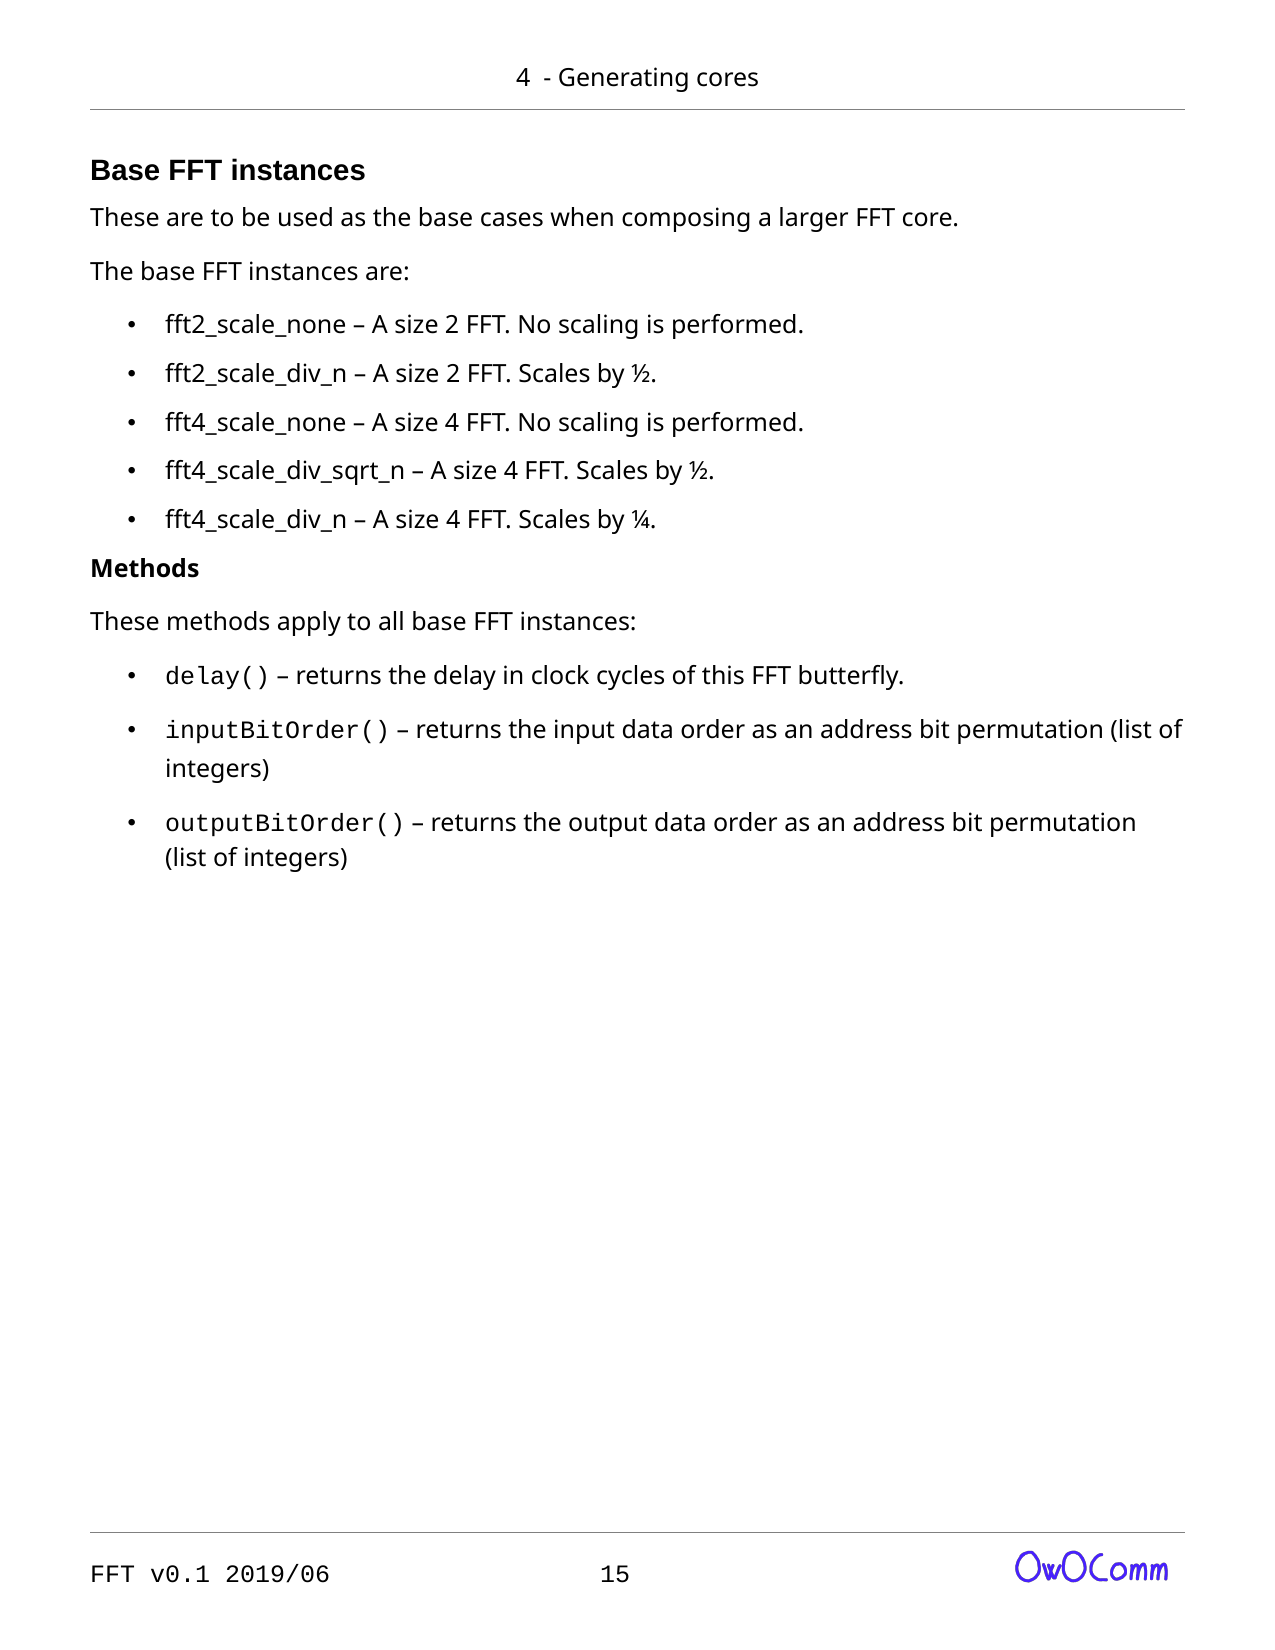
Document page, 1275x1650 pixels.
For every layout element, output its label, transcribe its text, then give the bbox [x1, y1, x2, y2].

list fft2_scale_div_n – A size 2 FFT. Scales by ½. [127, 356, 1185, 390]
text These are to be used as the base cases when composing a larger FFT core. [90, 199, 1185, 234]
text These methods apply to all base FFT instances: [90, 604, 1185, 638]
text Methods [90, 550, 1185, 584]
list delay() – returns the delay in clock cycles of this FFT butterfly. [127, 658, 1185, 692]
list inputBitOrder() – returns the input data order as an address bit permutation (list of integers) [127, 712, 1185, 785]
list fft4_scale_none – A size 4 FFT. No scaling is performed. [127, 404, 1185, 438]
list fft4_scale_div_n – A size 4 FFT. Scales by ¼. [127, 502, 1185, 536]
text The base FFT instances are: [90, 253, 1185, 287]
list fft2_scale_none – A size 2 FFT. No scaling is performed. [127, 307, 1185, 341]
picture [1005, 1544, 1178, 1589]
list outputBitOrder() – returns the output data order as an address bit permutation (list of integers) [127, 805, 1185, 873]
subtitle Base FFT instances [90, 153, 1185, 187]
list fft4_scale_div_sqrt_n – A size 4 FFT. Scales by ½. [127, 453, 1185, 487]
